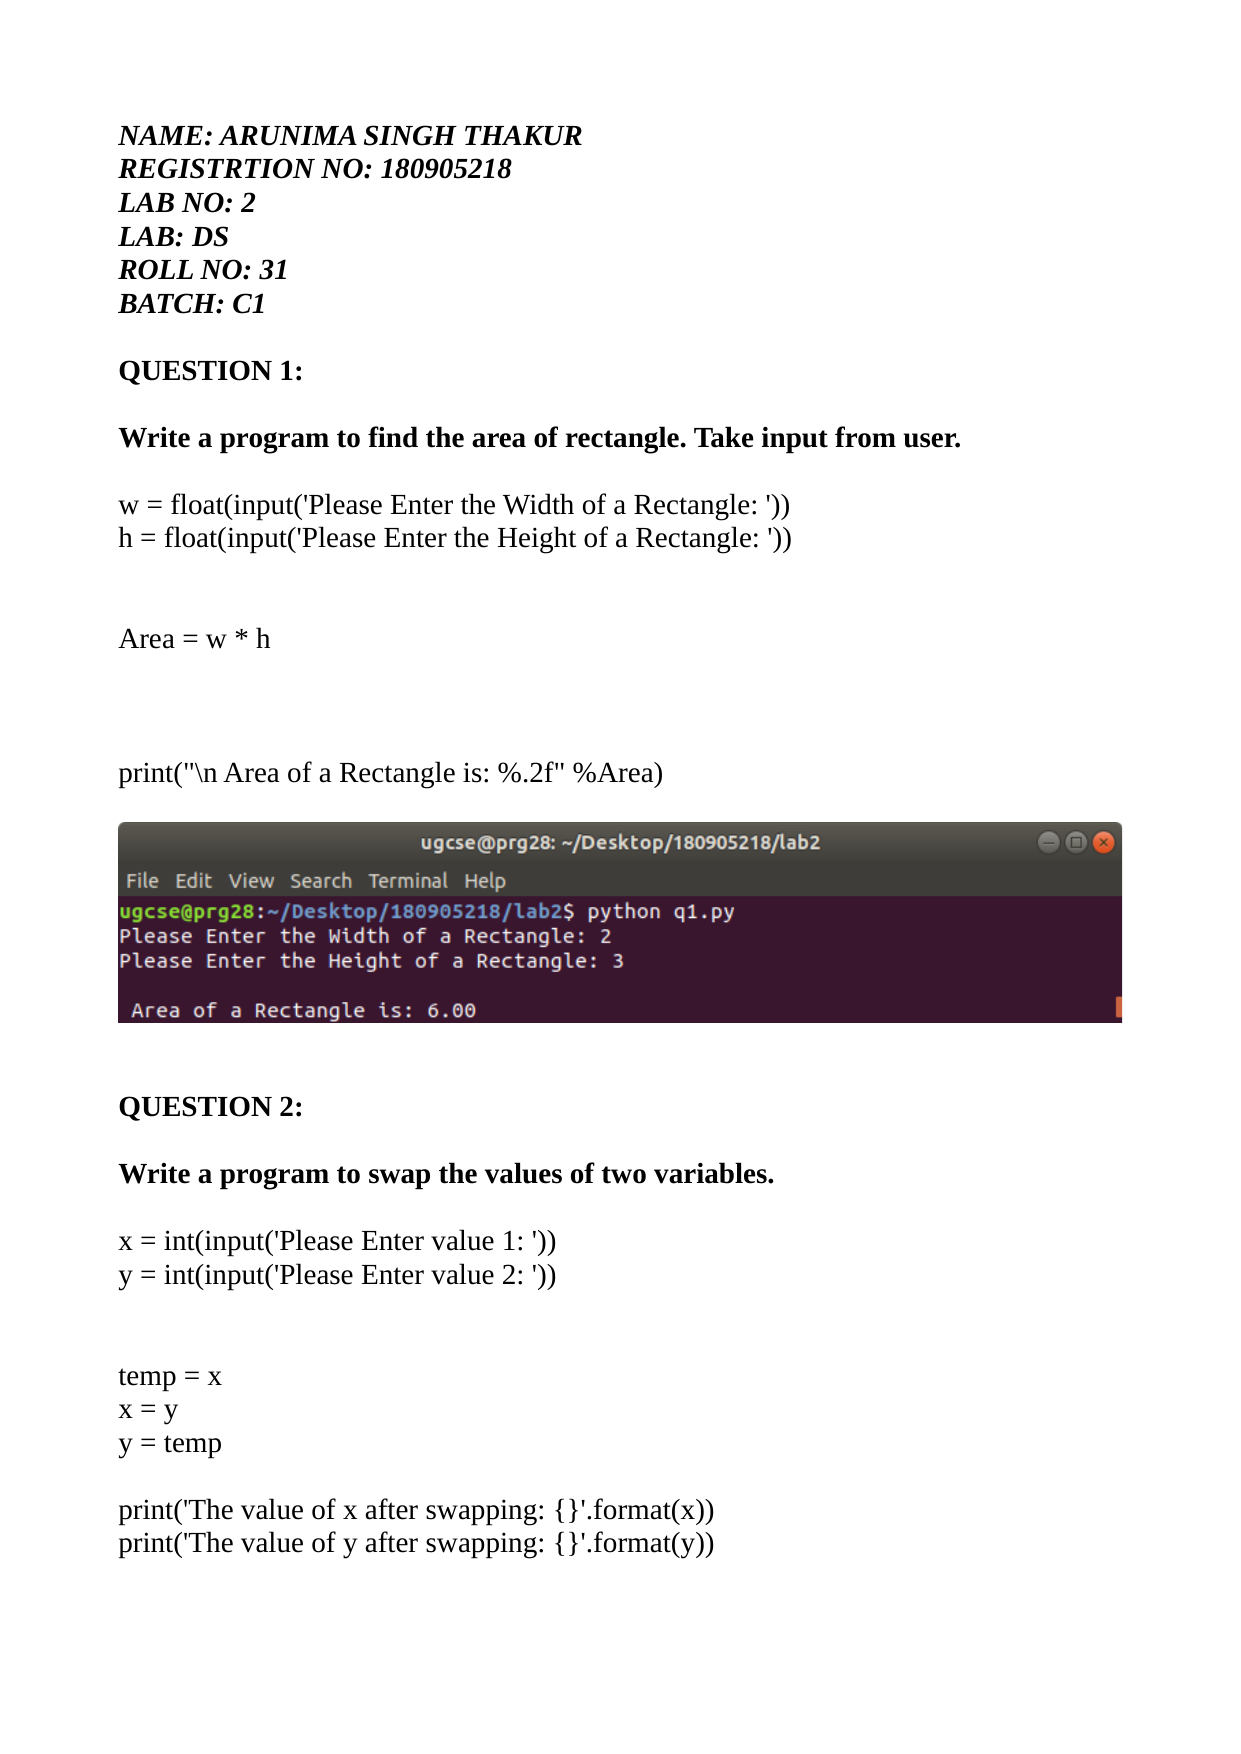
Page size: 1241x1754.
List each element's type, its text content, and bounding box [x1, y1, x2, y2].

text print("\n Area of a Rectangle is: %.2f" %Area) [118, 755, 1122, 789]
text y = temp [118, 1425, 1122, 1458]
text BATCH: C1 [118, 286, 1122, 319]
text temp = x [118, 1358, 1122, 1391]
text x = y [118, 1391, 1122, 1425]
text QUESTION 1: [118, 353, 1122, 386]
text print('The value of y after swapping: {}'.format(y)) [118, 1525, 1122, 1559]
text LAB NO: 2 [118, 185, 1122, 219]
text y = int(input('Please Enter value 2: ')) [118, 1257, 1122, 1291]
text x = int(input('Please Enter value 1: ')) [118, 1223, 1122, 1257]
text LAB: DS [118, 219, 1122, 252]
text Area = w * h [118, 621, 1122, 655]
picture [118, 822, 1123, 1023]
text REGISTRTION NO: 180905218 [118, 152, 1122, 185]
text Write a program to swap the values of two variables. [118, 1156, 1122, 1190]
text h = float(input('Please Enter the Height of a Rectangle: ')) [118, 521, 1122, 554]
text Write a program to find the area of rectangle. Take input from user. [118, 420, 1122, 453]
text ROLL NO: 31 [118, 252, 1122, 286]
text print('The value of x after swapping: {}'.format(x)) [118, 1492, 1122, 1525]
text w = float(input('Please Enter the Width of a Rectangle: ')) [118, 487, 1122, 521]
text QUESTION 2: [118, 1089, 1122, 1123]
text NAME: ARUNIMA SINGH THAKUR [118, 118, 1122, 152]
